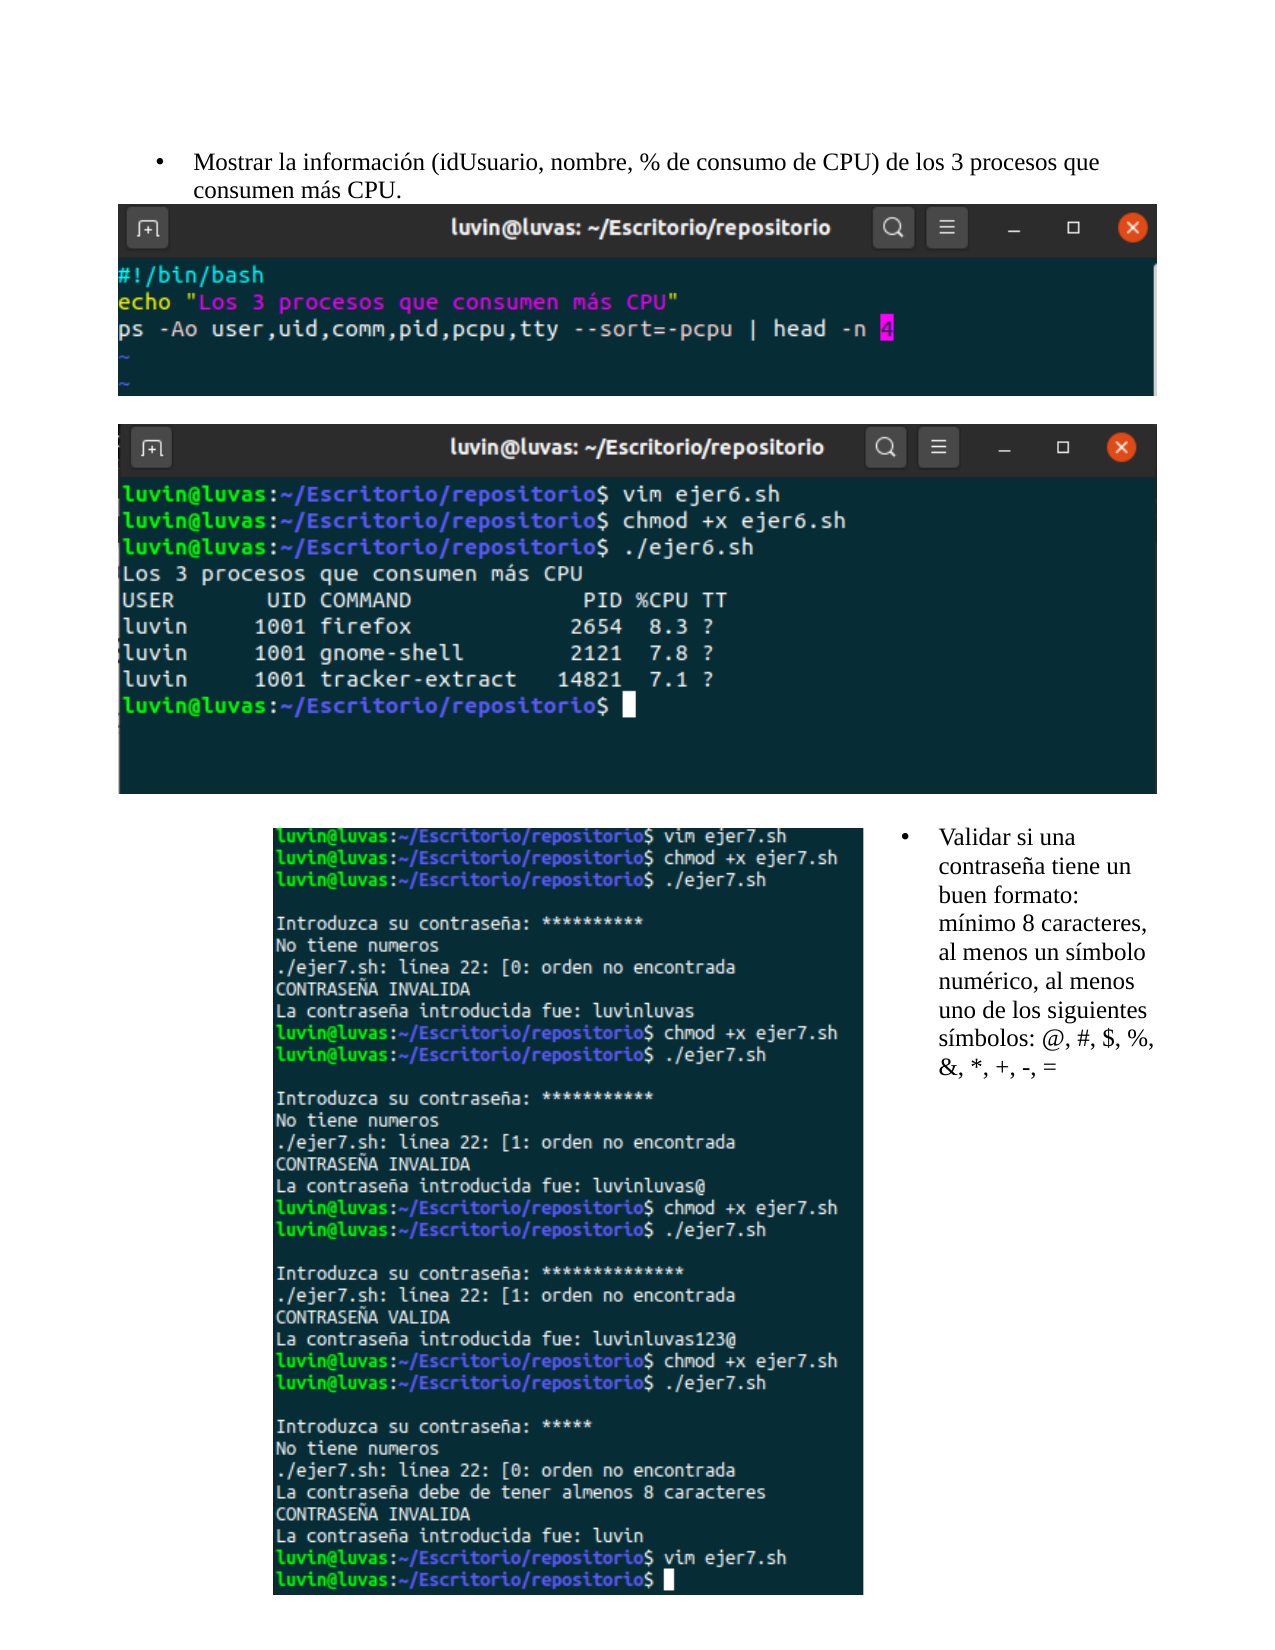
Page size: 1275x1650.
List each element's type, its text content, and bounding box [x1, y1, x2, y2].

picture [118, 204, 1157, 396]
list Validar si una contraseña tiene un buen formato: mínimo 8 caracteres, al menos un símbolo numérico, al menos uno de los siguientes símbolos: @, #, $, %, &, *, +, -, = [156, 822, 1157, 1081]
list Mostrar la información (idUsuario, nombre, % de consumo de CPU) de los 3 procesos que consumen más CPU. [156, 147, 1157, 204]
picture [273, 828, 864, 1595]
picture [118, 424, 1157, 794]
